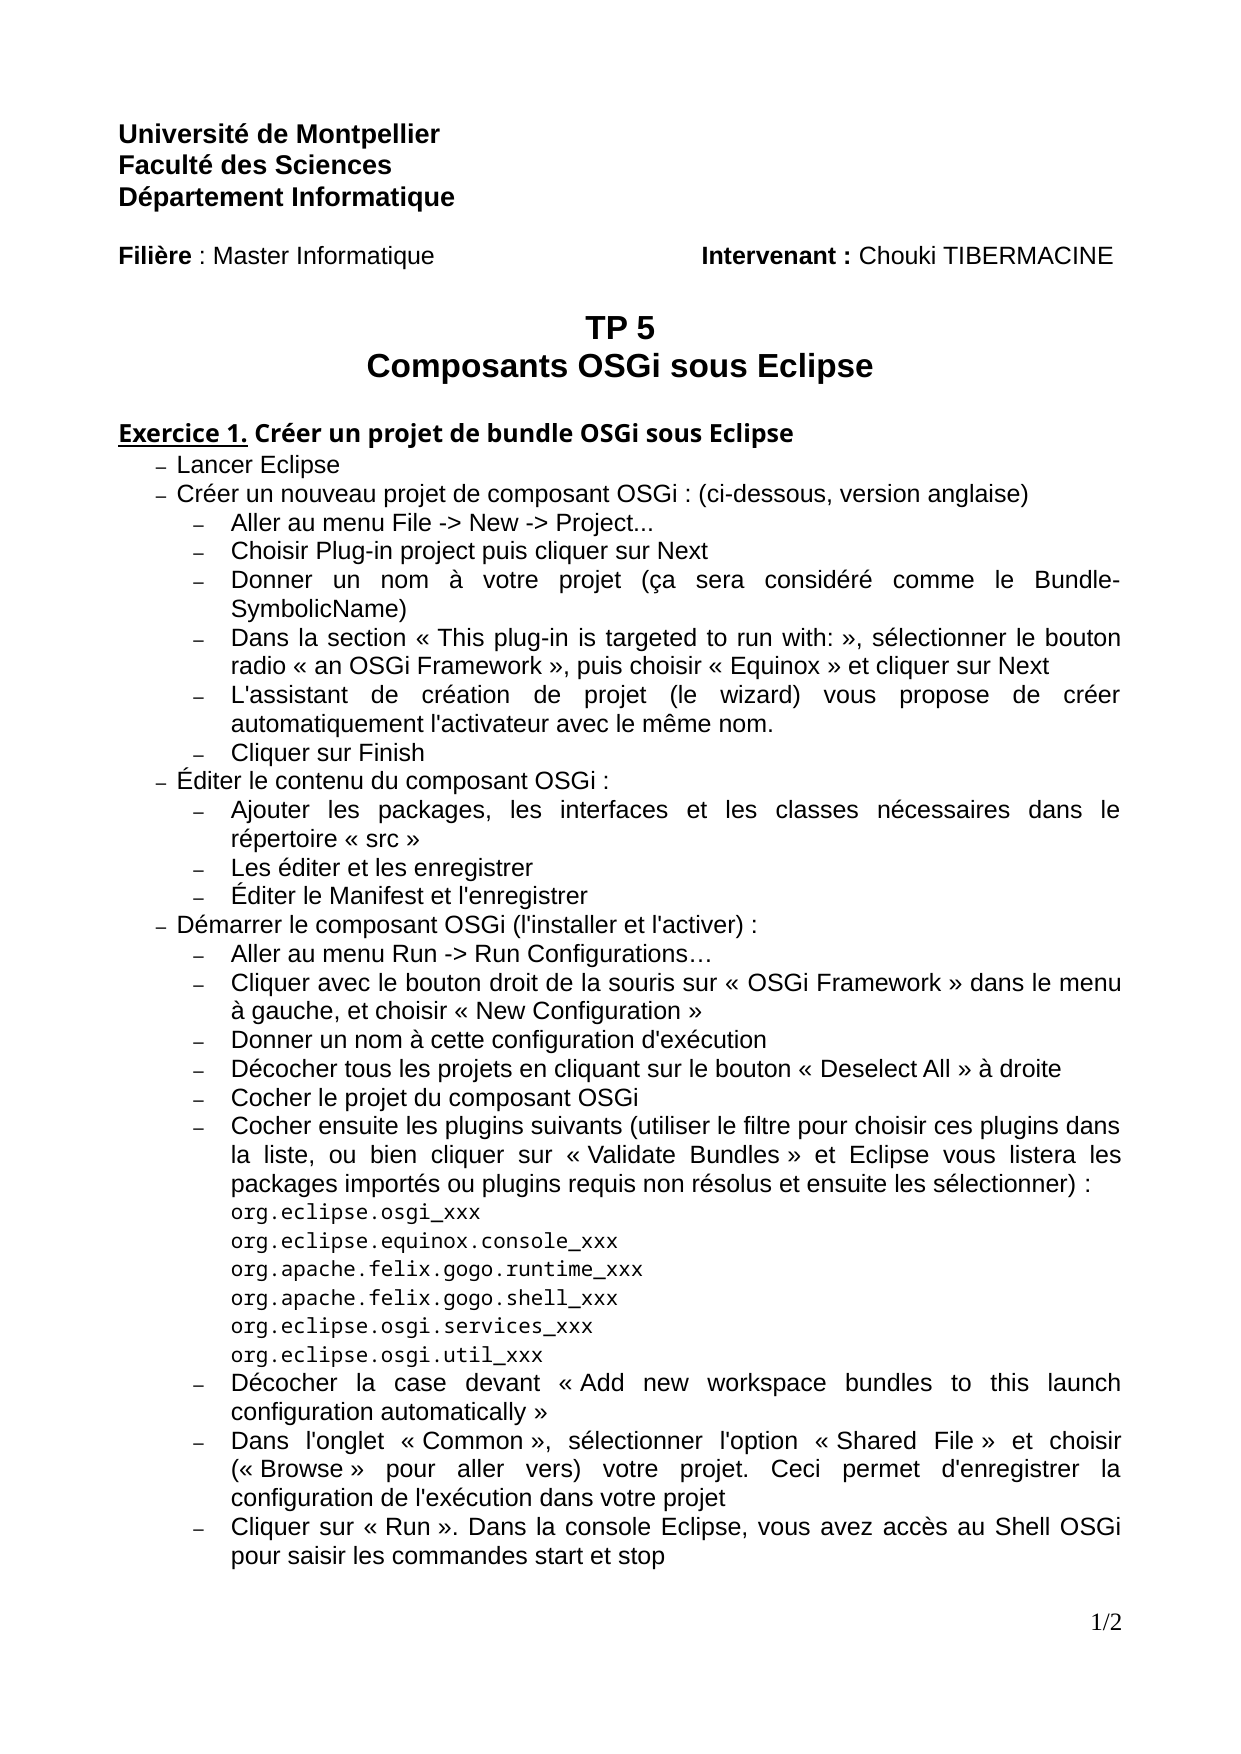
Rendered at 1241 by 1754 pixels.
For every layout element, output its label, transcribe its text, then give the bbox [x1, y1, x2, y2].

list Lancer Eclipse [156, 450, 1122, 479]
list Cocher ensuite les plugins suivants (utiliser le filtre pour choisir ces plugins dans la liste, ou bien cliquer sur « Validate Bundles » et Eclipse vous listera les packages importés ou plugins requis non résolus et ensuite les sélectionner) : [193, 1111, 1122, 1197]
text Département Informatique [118, 181, 1122, 212]
list Aller au menu File -> New -> Project... [193, 507, 1122, 536]
list org.apache.felix.gogo.shell_xxx [193, 1283, 1122, 1311]
list Cocher le projet du composant OSGi [193, 1082, 1122, 1111]
list Décocher la case devant « Add new workspace bundles to this launch configuration automatically » [193, 1368, 1122, 1426]
list Éditer le Manifest et l'enregistrer [193, 881, 1122, 910]
list Éditer le contenu du composant OSGi : [156, 766, 1122, 795]
list Cliquer sur « Run ». Dans la console Eclipse, vous avez accès au Shell OSGi pour saisir les commandes start et stop [193, 1512, 1122, 1569]
list org.eclipse.osgi.services_xxx [193, 1311, 1122, 1340]
list Décocher tous les projets en cliquant sur le bouton « Deselect All » à droite [193, 1054, 1122, 1082]
text Composants OSGi sous Eclipse [118, 346, 1122, 385]
list Donner un nom à cette configuration d'exécution [193, 1025, 1122, 1054]
list Ajouter les packages, les interfaces et les classes nécessaires dans le répertoire « src » [193, 795, 1122, 852]
text Université de Montpellier [118, 118, 1122, 149]
list Dans l'onglet « Common », sélectionner l'option « Shared File » et choisir (« Browse » pour aller vers) votre projet. Ceci permet d'enregistrer la configuration de l'exécution dans votre projet [193, 1426, 1122, 1512]
list Cliquer avec le bouton droit de la souris sur « OSGi Framework » dans le menu à gauche, et choisir « New Configuration » [193, 967, 1122, 1025]
list org.eclipse.equinox.console_xxx [193, 1226, 1122, 1254]
text Exercice 1. Créer un projet de bundle OSGi sous Eclipse [118, 416, 1122, 450]
list Créer un nouveau projet de composant OSGi : (ci-dessous, version anglaise) [156, 479, 1122, 507]
text Filière : Master Informatique Intervenant : Chouki TIBERMACINE [118, 241, 1122, 269]
text Faculté des Sciences [118, 149, 1122, 181]
list Les éditer et les enregistrer [193, 852, 1122, 881]
list Choisir Plug-in project puis cliquer sur Next [193, 536, 1122, 565]
list L'assistant de création de projet (le wizard) vous propose de créer automatiquement l'activateur avec le même nom. [193, 680, 1122, 737]
list Démarrer le composant OSGi (l'installer et l'activer) : [156, 910, 1122, 939]
list Aller au menu Run -> Run Configurations… [193, 939, 1122, 967]
list org.eclipse.osgi_xxx [193, 1197, 1122, 1226]
list org.apache.felix.gogo.runtime_xxx [193, 1254, 1122, 1283]
list Cliquer sur Finish [193, 737, 1122, 766]
list Donner un nom à votre projet (ça sera considéré comme le Bundle-SymbolicName) [193, 565, 1122, 622]
list org.eclipse.osgi.util_xxx [193, 1340, 1122, 1368]
text TP 5 [118, 308, 1122, 346]
list Dans la section « This plug-in is targeted to run with: », sélectionner le bouton radio « an OSGi Framework », puis choisir « Equinox » et cliquer sur Next [193, 622, 1122, 680]
